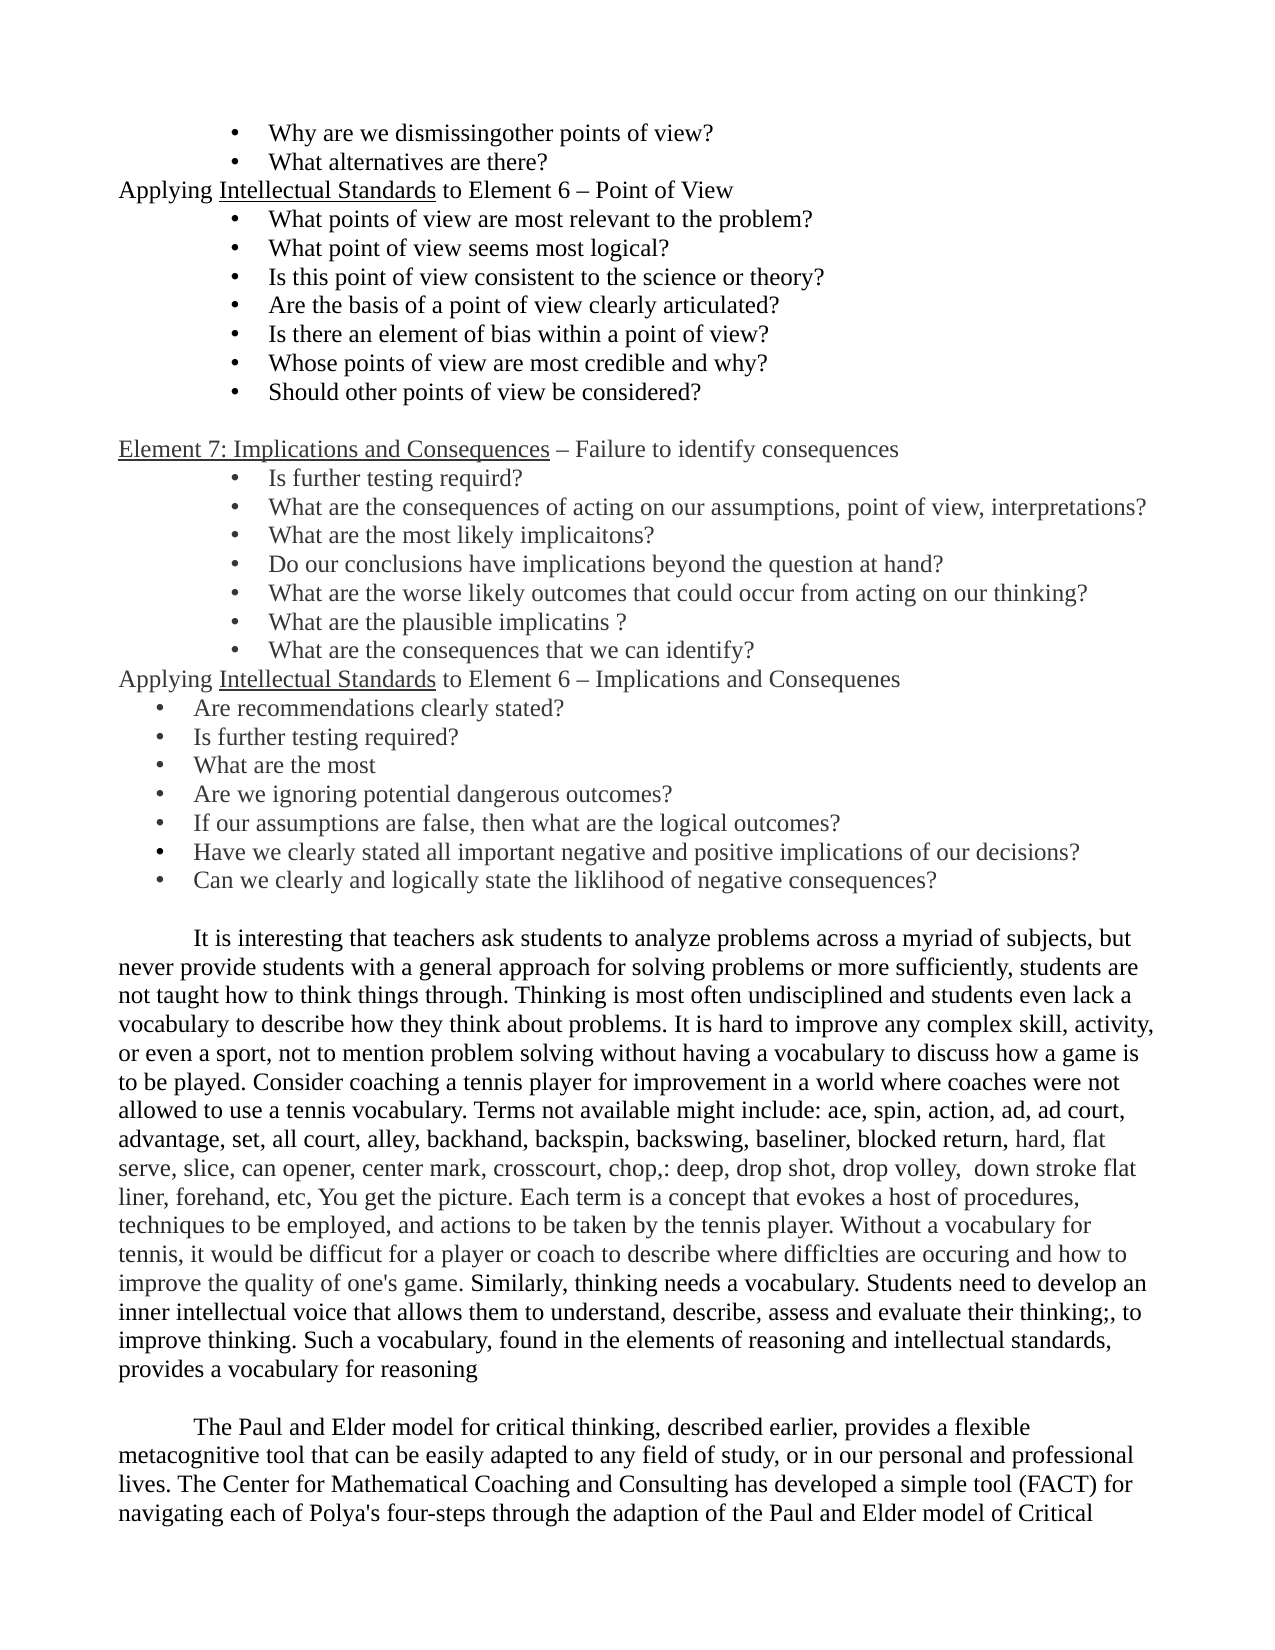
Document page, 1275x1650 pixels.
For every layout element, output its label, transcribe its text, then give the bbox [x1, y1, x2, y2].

list What point of view seems most logical? [231, 233, 1157, 262]
list Are recommendations clearly stated? [156, 693, 1157, 722]
list What are the consequences that we can identify? [231, 636, 1157, 664]
list Do our conclusions have implications beyond the question at hand? [231, 549, 1157, 578]
text Applying Intellectual Standards to Element 6 – Point of View [118, 176, 1157, 204]
text It is interesting that teachers ask students to analyze problems across a myriad of subjects, but never provide students with a general approach for solving problems or more sufficiently, students are not taught how to think things through. Thinking is most often undisciplined and students even lack a vocabulary to describe how they think about problems. It is hard to improve any complex skill, activity, or even a sport, not to mention problem solving without having a vocabulary to discuss how a game is to be played. Consider coaching a tennis player for improvement in a world where coaches were not allowed to use a tennis vocabulary. Terms not available might include: ace, spin, action, ad, ad court, advantage, set, all court, alley, backhand, backspin, backswing, baseliner, blocked return, hard, flat serve, slice, can opener, center mark, crosscourt, chop,: deep, drop shot, drop volley, down stroke flat liner, forehand, etc, You get the picture. Each term is a concept that evokes a host of procedures, techniques to be employed, and actions to be taken by the tennis player. Without a vocabulary for tennis, it would be difficut for a player or coach to describe where difficlties are occuring and how to improve the quality of one's game. Similarly, thinking needs a vocabulary. Students need to develop an inner intellectual voice that allows them to understand, describe, assess and evaluate their thinking;, to improve thinking. Such a vocabulary, found in the elements of reasoning and intellectual standards, provides a vocabulary for reasoning [118, 923, 1157, 1383]
list What are the most likely implicaitons? [231, 521, 1157, 549]
list Is further testing requird? [231, 463, 1157, 492]
list Is further testing required? [156, 722, 1157, 751]
text Applying Intellectual Standards to Element 6 – Implications and Consequenes [118, 664, 1157, 693]
list What are the worse likely outcomes that could occur from acting on our thinking? [231, 578, 1157, 607]
list Is there an element of bias within a point of view? [231, 319, 1157, 348]
list What alternatives are there? [231, 147, 1157, 176]
list What points of view are most relevant to the problem? [231, 204, 1157, 233]
list What are the plausible implicatins ? [231, 607, 1157, 636]
list Have we clearly stated all important negative and positive implications of our decisions? [156, 837, 1157, 866]
list Are we ignoring potential dangerous outcomes? [156, 779, 1157, 808]
text Element 7: Implications and Consequences – Failure to identify consequences [118, 434, 1157, 463]
list Are the basis of a point of view clearly articulated? [231, 291, 1157, 319]
list What are the most [156, 751, 1157, 779]
list Is this point of view consistent to the science or theory? [231, 262, 1157, 291]
text The Paul and Elder model for critical thinking, described earlier, provides a flexible metacognitive tool that can be easily adapted to any field of study, or in our personal and professional lives. The Center for Mathematical Coaching and Consulting has developed a simple tool (FACT) for navigating each of Polya's four-steps through the adaption of the Paul and Elder model of Critical [118, 1412, 1157, 1527]
list Why are we dismissingother points of view? [231, 118, 1157, 147]
list Whose points of view are most credible and why? [231, 348, 1157, 377]
list If our assumptions are false, then what are the logical outcomes? [156, 808, 1157, 837]
list Can we clearly and logically state the liklihood of negative consequences? [156, 866, 1157, 894]
list What are the consequences of acting on our assumptions, point of view, interpretations? [231, 492, 1157, 521]
list Should other points of view be considered? [231, 377, 1157, 406]
